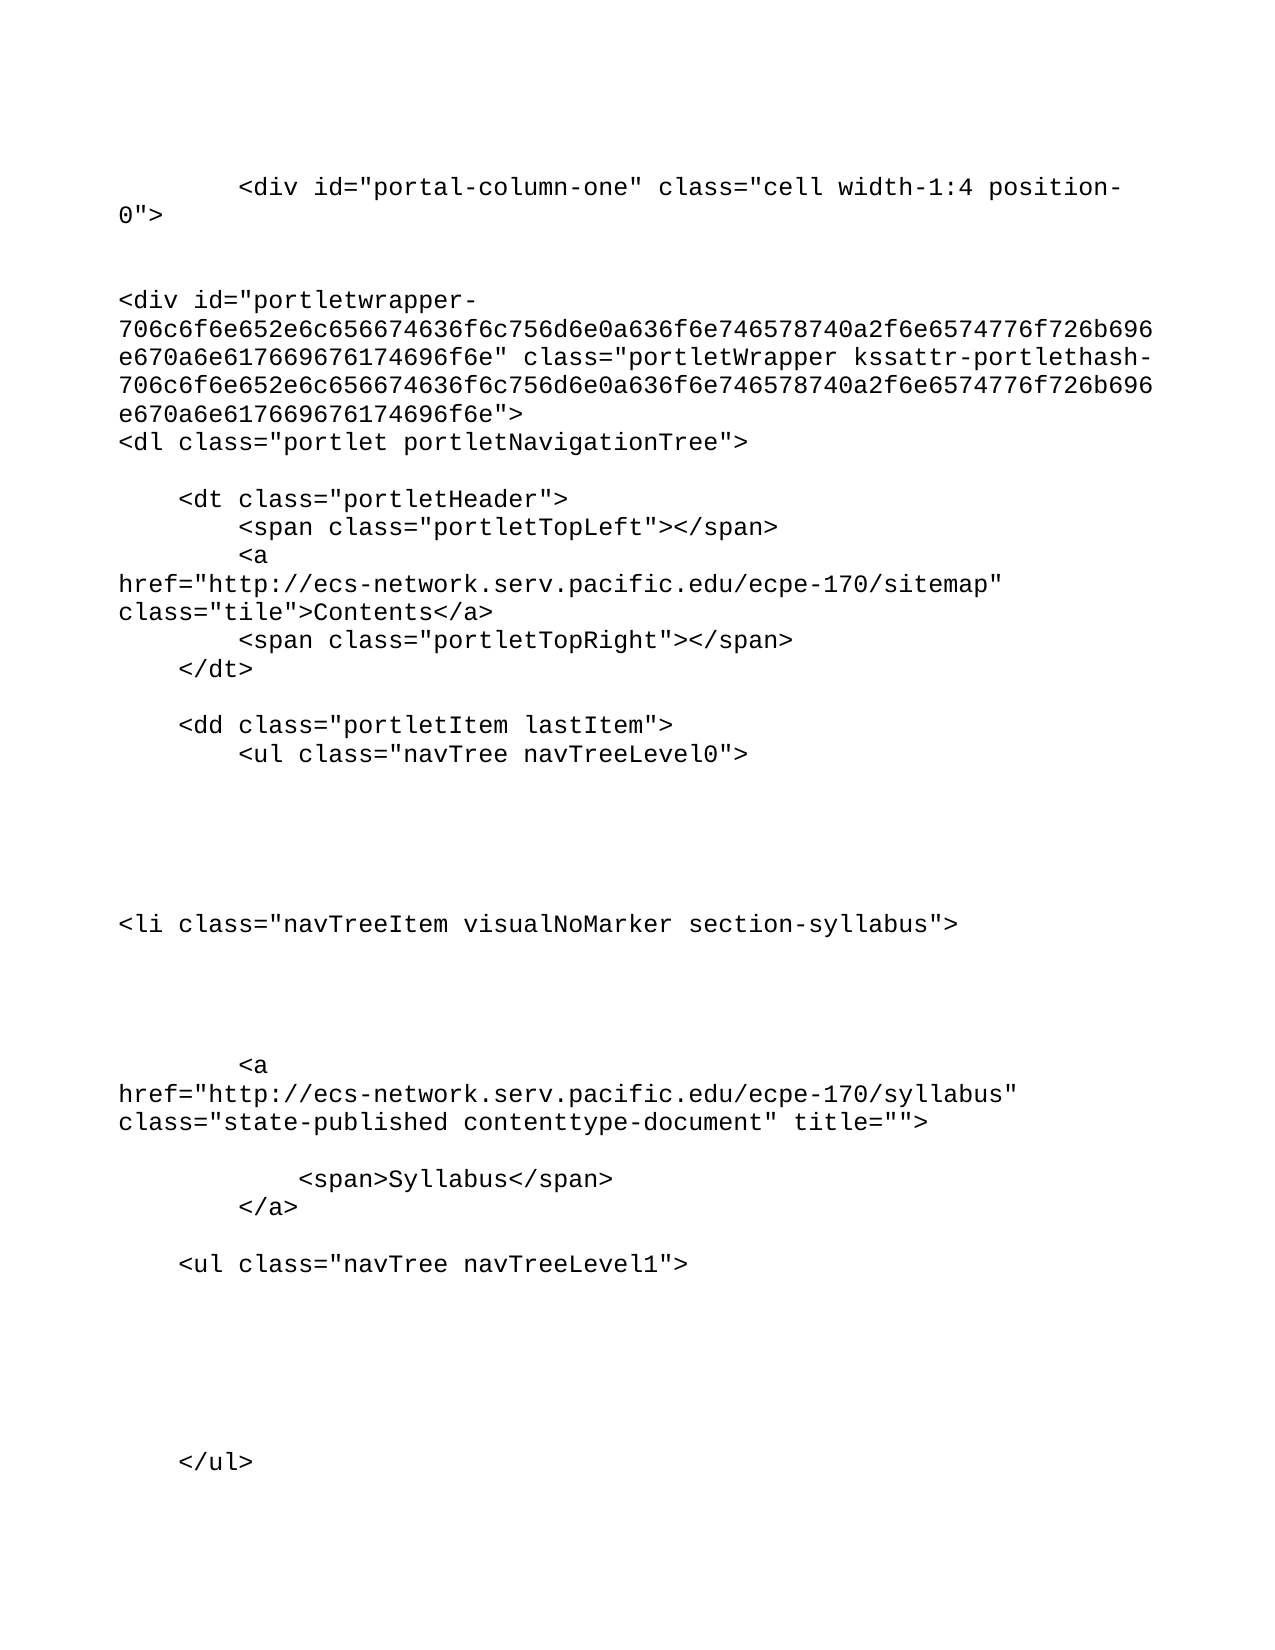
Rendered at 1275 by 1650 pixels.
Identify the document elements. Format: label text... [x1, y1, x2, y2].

text <span class="portletTopRight"></span> [118, 628, 1157, 656]
text <dl class="portlet portletNavigationTree"> [118, 430, 1157, 458]
text </dt> [118, 656, 1157, 685]
text <ul class="navTree navTreeLevel0"> [118, 741, 1157, 770]
text <div id="portal-column-one" class="cell width-1:4 position-0"> [118, 175, 1157, 231]
text <a href="http://ecs-network.serv.pacific.edu/ecpe-170/syllabus" class="state-published contenttype-document" title=""> [118, 1053, 1157, 1138]
text <div id="portletwrapper-706c6f6e652e6c656674636f6c756d6e0a636f6e746578740a2f6e6574776f726b696e670a6e617669676174696f6e" class="portletWrapper kssattr-portlethash-706c6f6e652e6c656674636f6c756d6e0a636f6e746578740a2f6e6574776f726b696e670a6e617669676174696f6e"> [118, 288, 1157, 430]
text </a> [118, 1195, 1157, 1223]
text <dt class="portletHeader"> [118, 486, 1157, 515]
text <dd class="portletItem lastItem"> [118, 713, 1157, 741]
text <ul class="navTree navTreeLevel1"> [118, 1251, 1157, 1280]
text </ul> [118, 1450, 1157, 1478]
text <span>Syllabus</span> [118, 1166, 1157, 1195]
text <li class="navTreeItem visualNoMarker section-syllabus"> [118, 911, 1157, 940]
text <span class="portletTopLeft"></span> [118, 515, 1157, 543]
text <a href="http://ecs-network.serv.pacific.edu/ecpe-170/sitemap" class="tile">Contents</a> [118, 543, 1157, 628]
